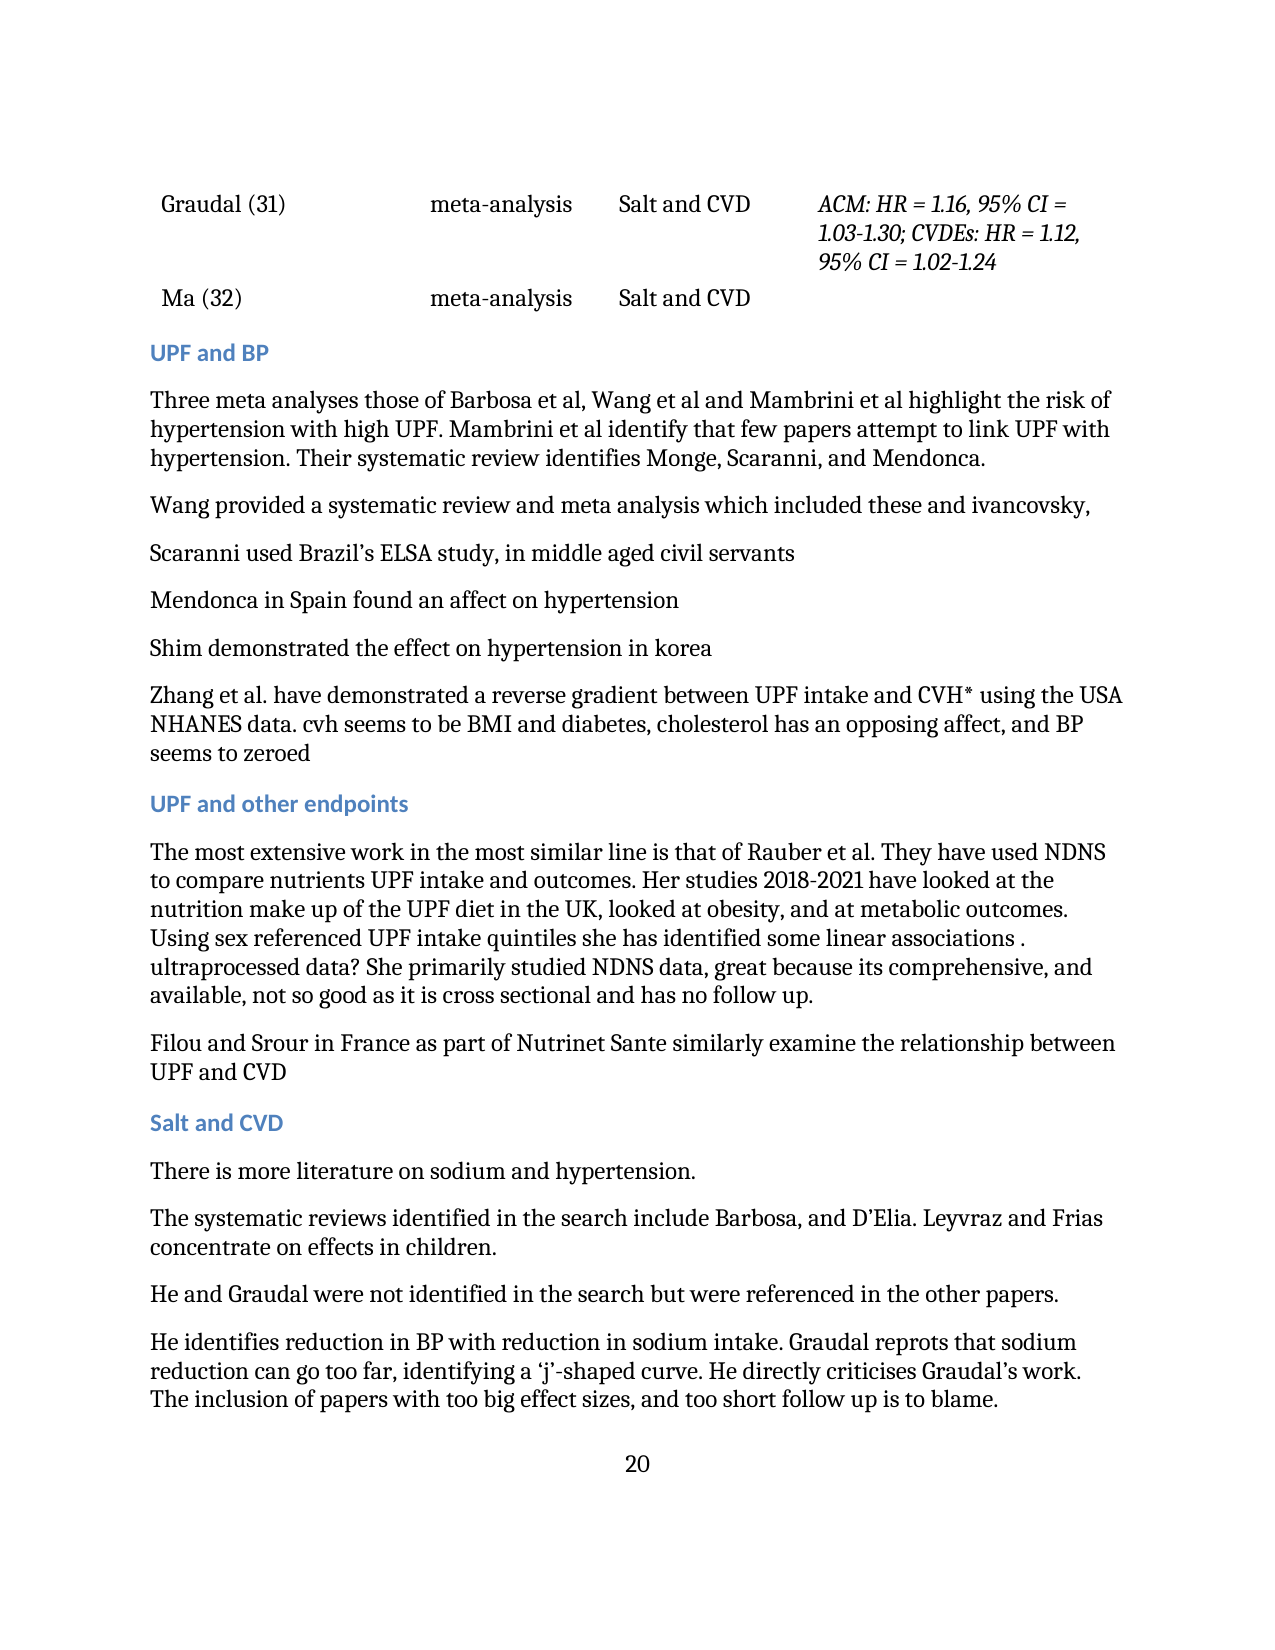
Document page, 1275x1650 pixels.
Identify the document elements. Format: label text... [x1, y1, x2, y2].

subtitle UPF and BP [150, 337, 1125, 368]
text Zhang et al. have demonstrated a reverse gradient between UPF intake and CVH* using the USA NHANES data. cvh seems to be BMI and diabetes, cholesterol has an opposing affect, and BP seems to zeroed [150, 681, 1125, 768]
table_cell [807, 280, 1105, 316]
text Mendonca in Spain found an affect on hypertension [150, 586, 1125, 615]
table_cell [807, 150, 1105, 186]
subtitle UPF and other endpoints [150, 788, 1125, 819]
table_cell [608, 150, 807, 186]
text There is more literature on sodium and hypertension. [150, 1157, 1125, 1185]
text He identifies reduction in BP with reduction in sodium intake. Graudal reprots that sodium reduction can go too far, identifying a ‘j’-shaped curve. He directly criticises Graudal’s work. The inclusion of papers with too big effect sizes, and too short follow up is to blame. [150, 1328, 1125, 1414]
text The most extensive work in the most similar line is that of Rauber et al. They have used NDNS to compare nutrients UPF intake and outcomes. Her studies 2018-2021 have looked at the nutrition make up of the UPF diet in the UK, looked at obesity, and at metabolic outcomes. Using sex referenced UPF intake quintiles she has identified some linear associations . ultraprocessed data? She primarily studied NDNS data, great because its comprehensive, and available, not so good as it is cross sectional and has no follow up. [150, 838, 1125, 1010]
table_cell Ma (32) [150, 280, 419, 316]
text The systematic reviews identified in the search include Barbosa, and D’Elia. Leyvraz and Frias concentrate on effects in children. [150, 1204, 1125, 1262]
table_cell [419, 150, 608, 186]
text Filou and Srour in France as part of Nutrinet Sante similarly examine the relationship between UPF and CVD [150, 1029, 1125, 1086]
table_cell [150, 150, 419, 186]
text Scaranni used Brazil’s ELSA study, in middle aged civil servants [150, 539, 1125, 568]
text Wang provided a systematic review and meta analysis which included these and ivancovsky, [150, 491, 1125, 520]
text He and Graudal were not identified in the search but were referenced in the other papers. [150, 1280, 1125, 1309]
subtitle Salt and CVD [150, 1107, 1125, 1138]
table_cell ACM: HR = 1.16, 95% CI = 1.03-1.30; CVDEs: HR = 1.12, 95% CI = 1.02-1.24 [807, 186, 1105, 280]
table_cell meta-analysis [419, 280, 608, 316]
text Three meta analyses those of Barbosa et al, Wang et al and Mambrini et al highlight the risk of hypertension with high UPF. Mambrini et al identify that few papers attempt to link UPF with hypertension. Their systematic review identifies Monge, Scaranni, and Mendonca. [150, 386, 1125, 473]
table_cell Graudal (31) [150, 186, 419, 280]
table_cell Salt and CVD [608, 186, 807, 280]
table_cell meta-analysis [419, 186, 608, 280]
text Shim demonstrated the effect on hypertension in korea [150, 634, 1125, 663]
table_cell Salt and CVD [608, 280, 807, 316]
